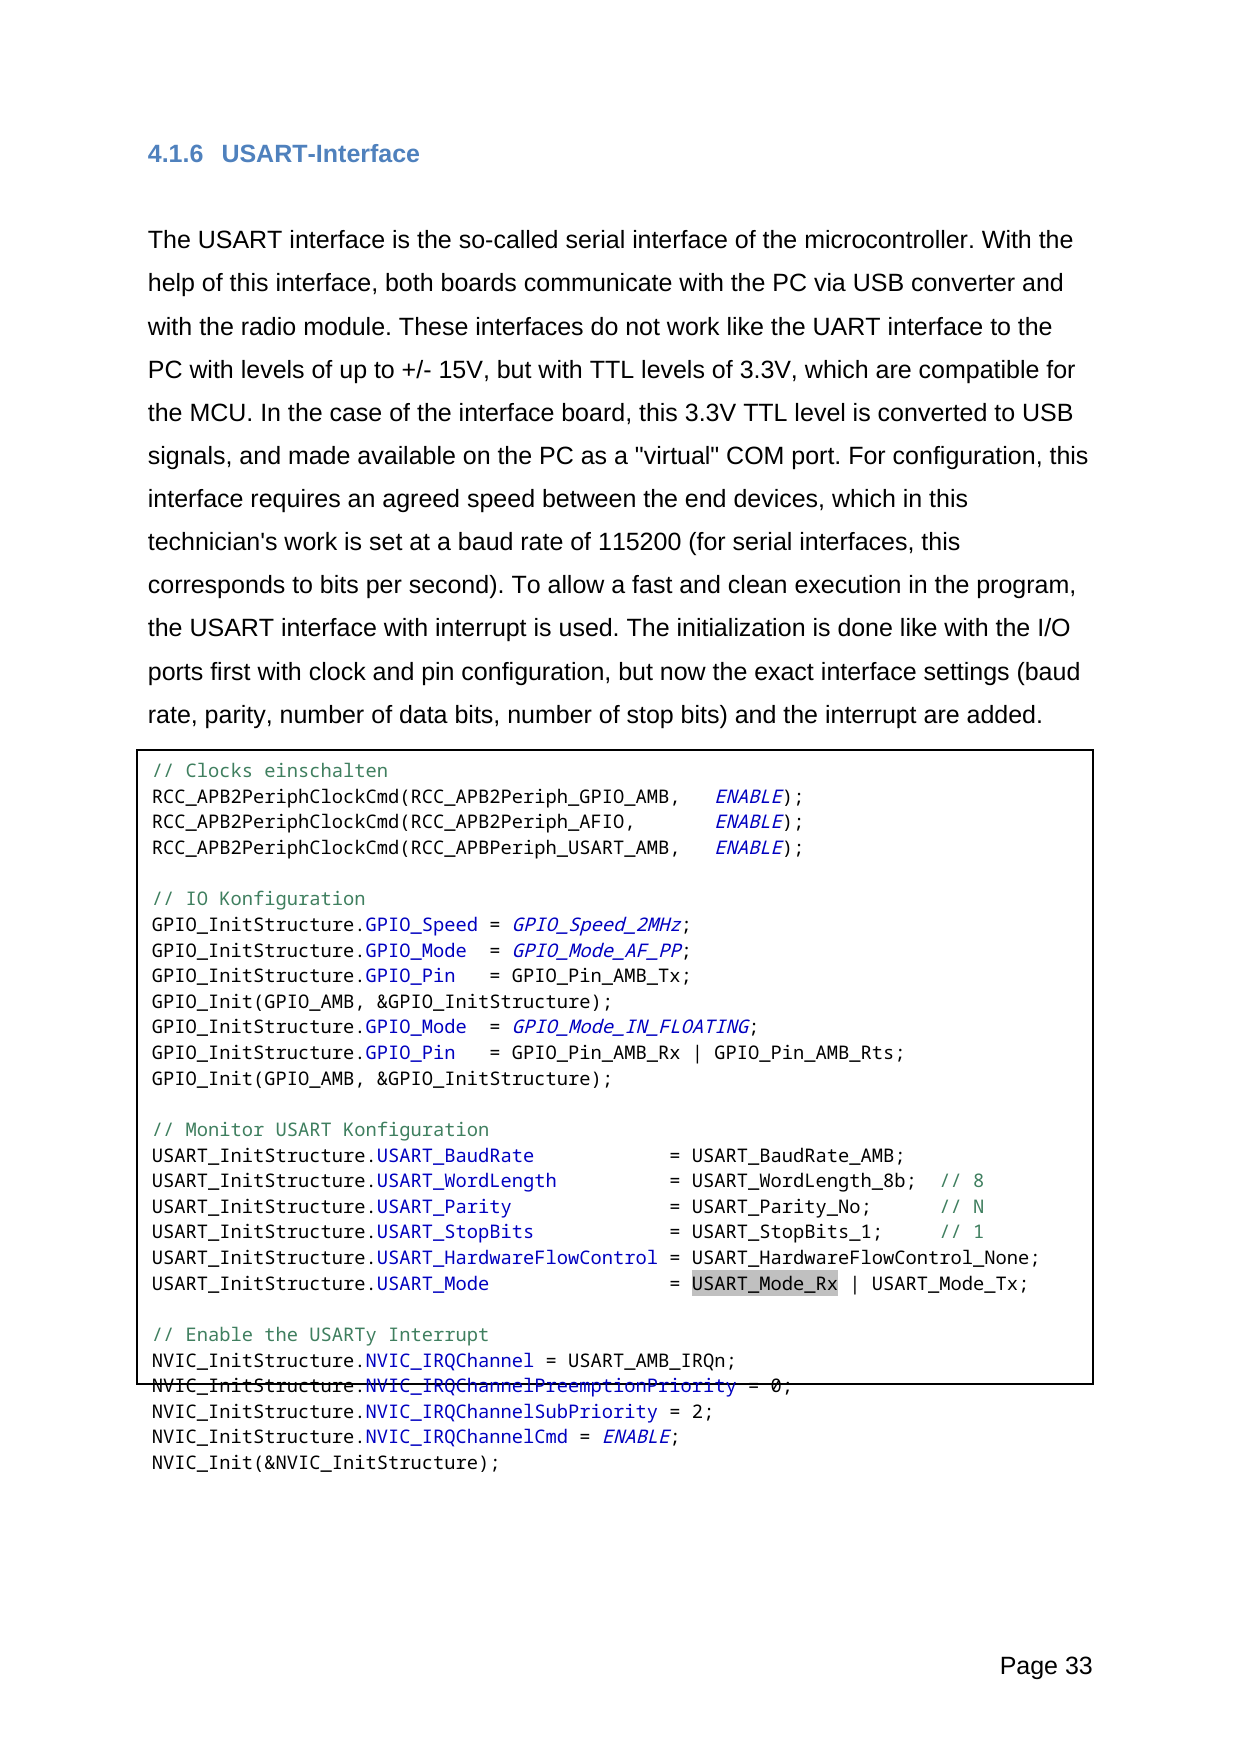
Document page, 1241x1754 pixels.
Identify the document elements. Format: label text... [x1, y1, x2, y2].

text The USART interface is the so-called serial interface of the microcontroller. With the help of this interface, both boards communicate with the PC via USB converter and with the radio module. These interfaces do not work like the UART interface to the PC with levels of up to +/- 15V, but with TTL levels of 3.3V, which are compatible for the MCU. In the case of the interface board, this 3.3V TTL level is converted to USB signals, and made available on the PC as a "virtual" COM port. For configuration, this interface requires an agreed speed between the end devices, which in this technician's work is set at a baud rate of 115200 (for serial interfaces, this corresponds to bits per second). To allow a fast and clean execution in the program, the USART interface with interrupt is used. The initialization is done like with the I/O ports first with clock and pin configuration, but now the exact interface settings (baud rate, parity, number of data bits, number of stop bits) and the interrupt are added. [148, 225, 1092, 728]
subtitle USART-Interface [148, 139, 1092, 168]
